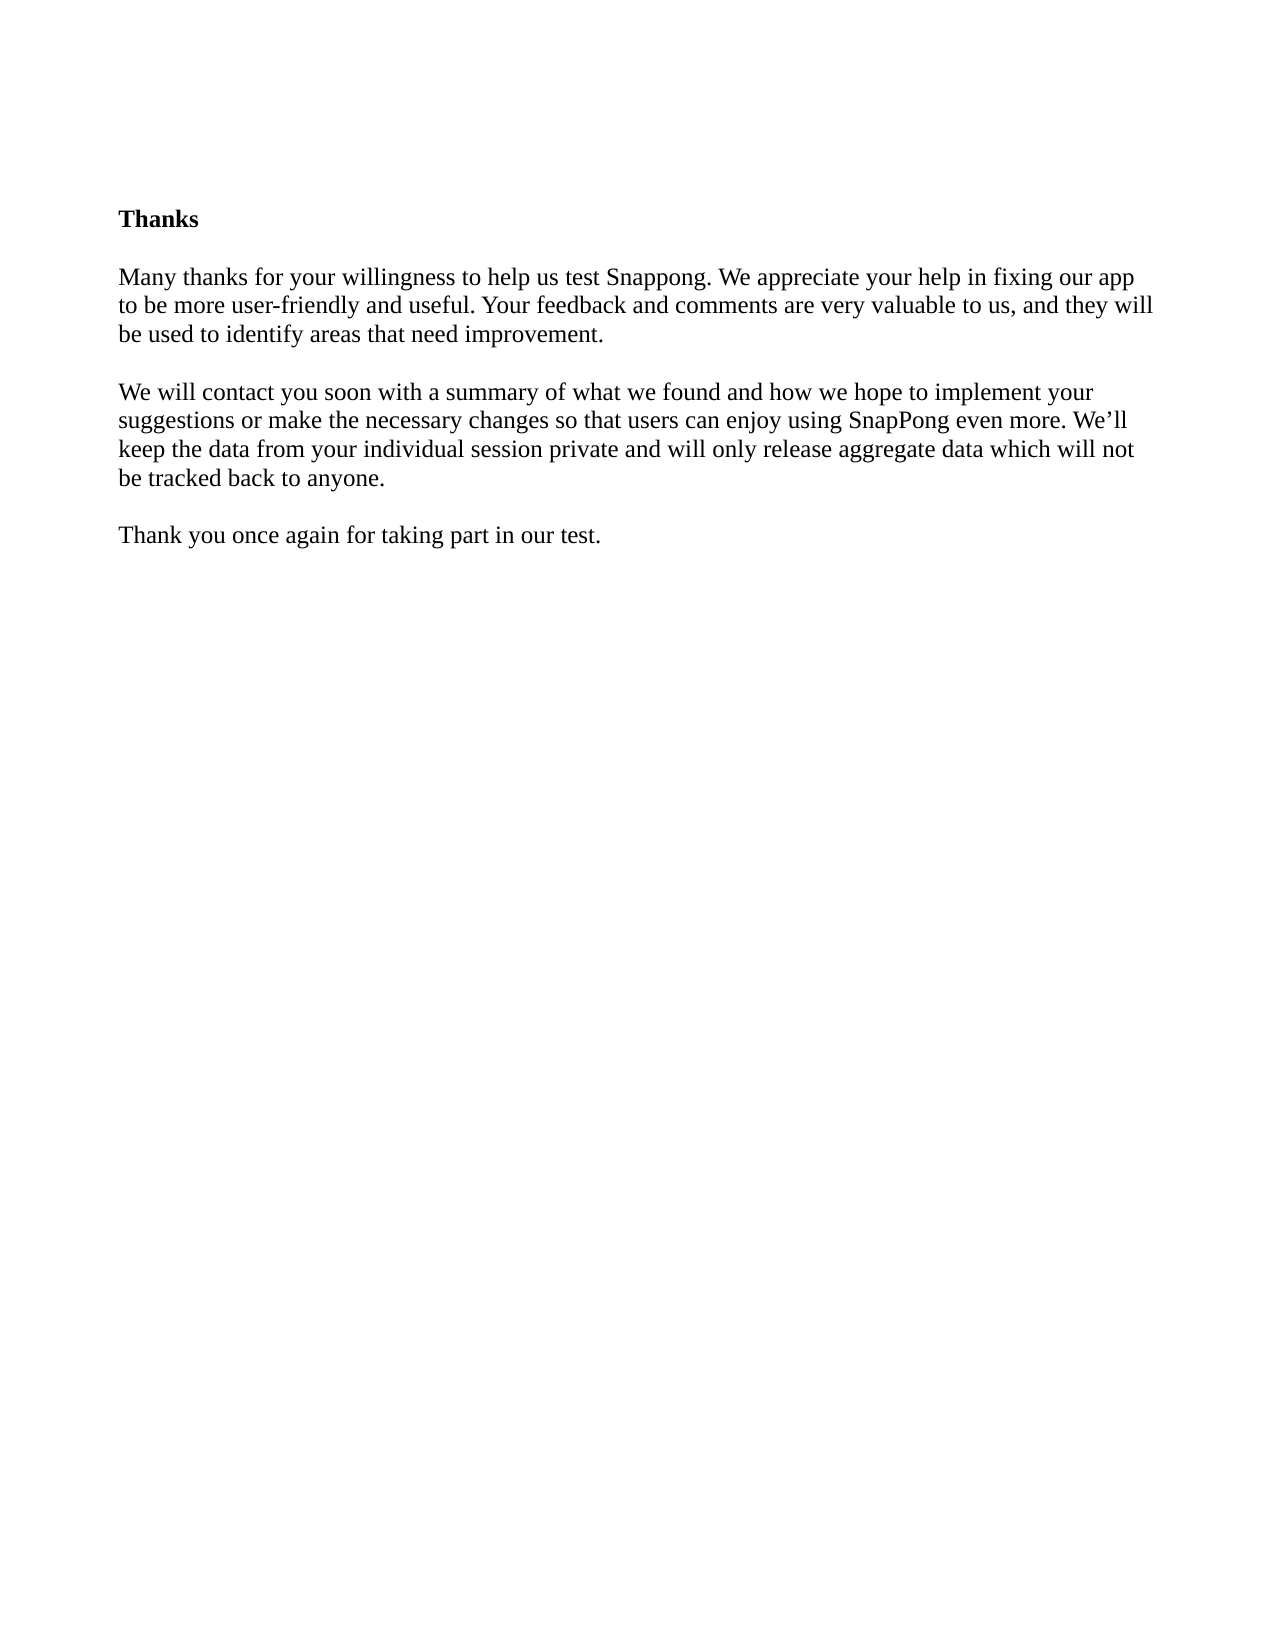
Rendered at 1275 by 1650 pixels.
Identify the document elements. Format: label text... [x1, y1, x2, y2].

text Many thanks for your willingness to help us test Snappong. We appreciate your help in fixing our app to be more user-friendly and useful. Your feedback and comments are very valuable to us, and they will be used to identify areas that need improvement. [118, 262, 1157, 348]
text We will contact you soon with a summary of what we found and how we hope to implement your suggestions or make the necessary changes so that users can enjoy using SnapPong even more. We’ll keep the data from your individual session private and will only release aggregate data which will not be tracked back to anyone. [118, 377, 1157, 492]
text Thanks [118, 204, 1157, 233]
text Thank you once again for taking part in our test. [118, 521, 1157, 549]
